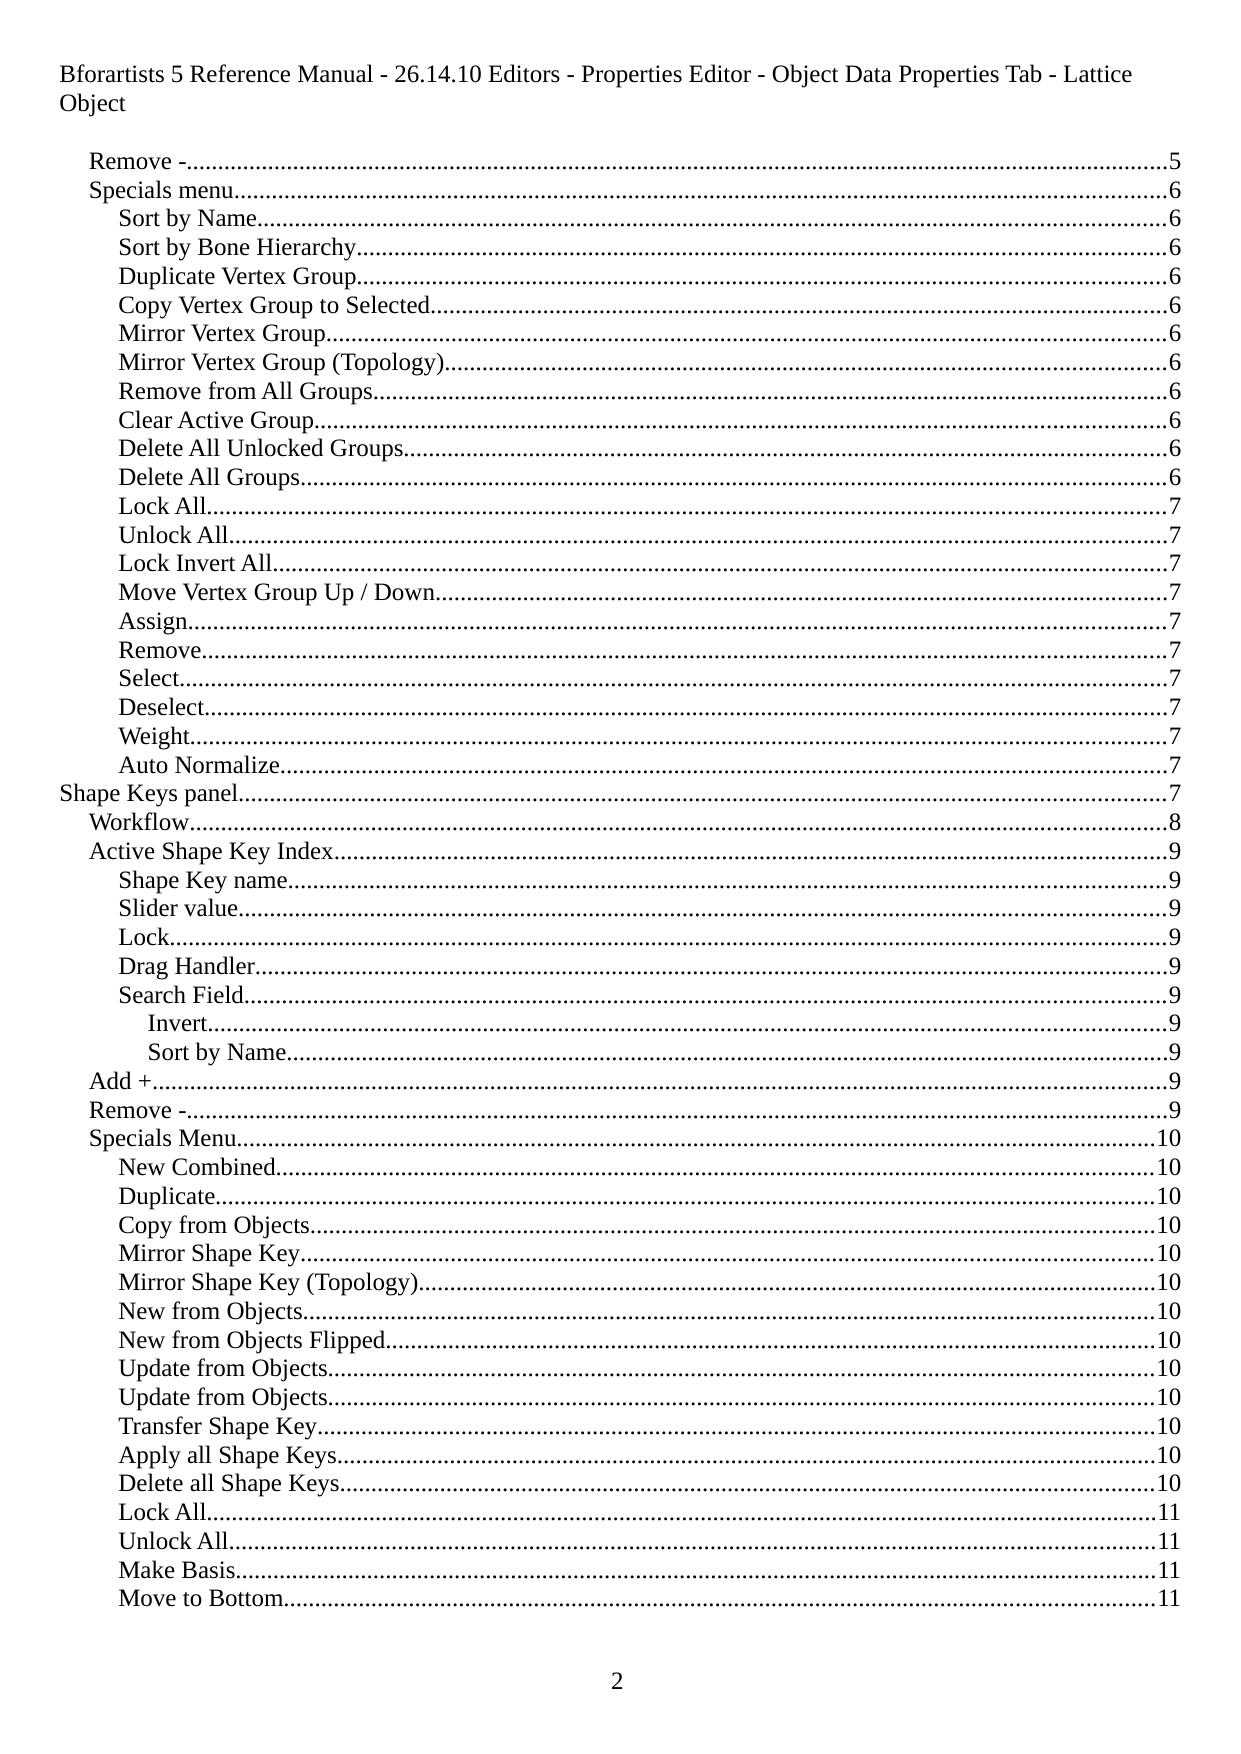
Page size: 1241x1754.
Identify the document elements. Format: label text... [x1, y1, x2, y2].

text Remove from All Groups 6 [118, 376, 1181, 405]
text Delete All Unlocked Groups 6 [118, 433, 1181, 462]
text Assign 7 [118, 606, 1181, 635]
text Sort by Name 6 [118, 203, 1181, 232]
text Mirror Vertex Group 6 [118, 318, 1181, 347]
text Move to Bottom 11 [118, 1583, 1181, 1612]
text Lock All 11 [118, 1497, 1181, 1526]
text Mirror Shape Key 10 [118, 1238, 1181, 1267]
text Remove - 9 [88, 1095, 1181, 1123]
text Sort by Bone Hierarchy 6 [118, 232, 1181, 261]
text Update from Objects 10 [118, 1382, 1181, 1411]
text Deselect 7 [118, 692, 1181, 721]
text Specials menu 6 [88, 175, 1181, 203]
text Duplicate Vertex Group 6 [118, 261, 1181, 290]
text Apply all Shape Keys 10 [118, 1440, 1181, 1468]
text Remove - 5 [88, 146, 1181, 175]
text New from Objects 10 [118, 1296, 1181, 1325]
text Remove 7 [118, 635, 1181, 663]
text Copy Vertex Group to Selected 6 [118, 290, 1181, 318]
text Sort by Name 9 [147, 1037, 1181, 1066]
text New from Objects Flipped 10 [118, 1325, 1181, 1353]
text Delete all Shape Keys 10 [118, 1468, 1181, 1497]
text Unlock All 7 [118, 520, 1181, 548]
text Auto Normalize 7 [118, 750, 1181, 778]
text Specials Menu 10 [88, 1123, 1181, 1152]
text New Combined 10 [118, 1152, 1181, 1181]
text Copy from Objects 10 [118, 1210, 1181, 1238]
text Drag Handler 9 [118, 951, 1181, 980]
text Clear Active Group 6 [118, 405, 1181, 433]
text Delete All Groups 6 [118, 462, 1181, 491]
text Shape Key name 9 [118, 865, 1181, 893]
text Lock Invert All 7 [118, 548, 1181, 577]
text Search Field 9 [118, 980, 1181, 1008]
text Lock 9 [118, 922, 1181, 951]
text Workflow 8 [88, 807, 1181, 836]
text Update from Objects 10 [118, 1353, 1181, 1382]
text Shape Keys panel 7 [59, 778, 1181, 807]
text Mirror Vertex Group (Topology) 6 [118, 347, 1181, 376]
text Weight 7 [118, 721, 1181, 750]
text Unlock All 11 [118, 1526, 1181, 1555]
text Invert 9 [147, 1008, 1181, 1037]
text Make Basis 11 [118, 1555, 1181, 1583]
text Transfer Shape Key 10 [118, 1411, 1181, 1440]
text Mirror Shape Key (Topology) 10 [118, 1267, 1181, 1296]
text Select 7 [118, 663, 1181, 692]
text Duplicate 10 [118, 1181, 1181, 1210]
text Active Shape Key Index 9 [88, 836, 1181, 865]
text Slider value 9 [118, 893, 1181, 922]
text Add + 9 [88, 1066, 1181, 1095]
text Lock All 7 [118, 491, 1181, 520]
text Move Vertex Group Up / Down 7 [118, 577, 1181, 606]
